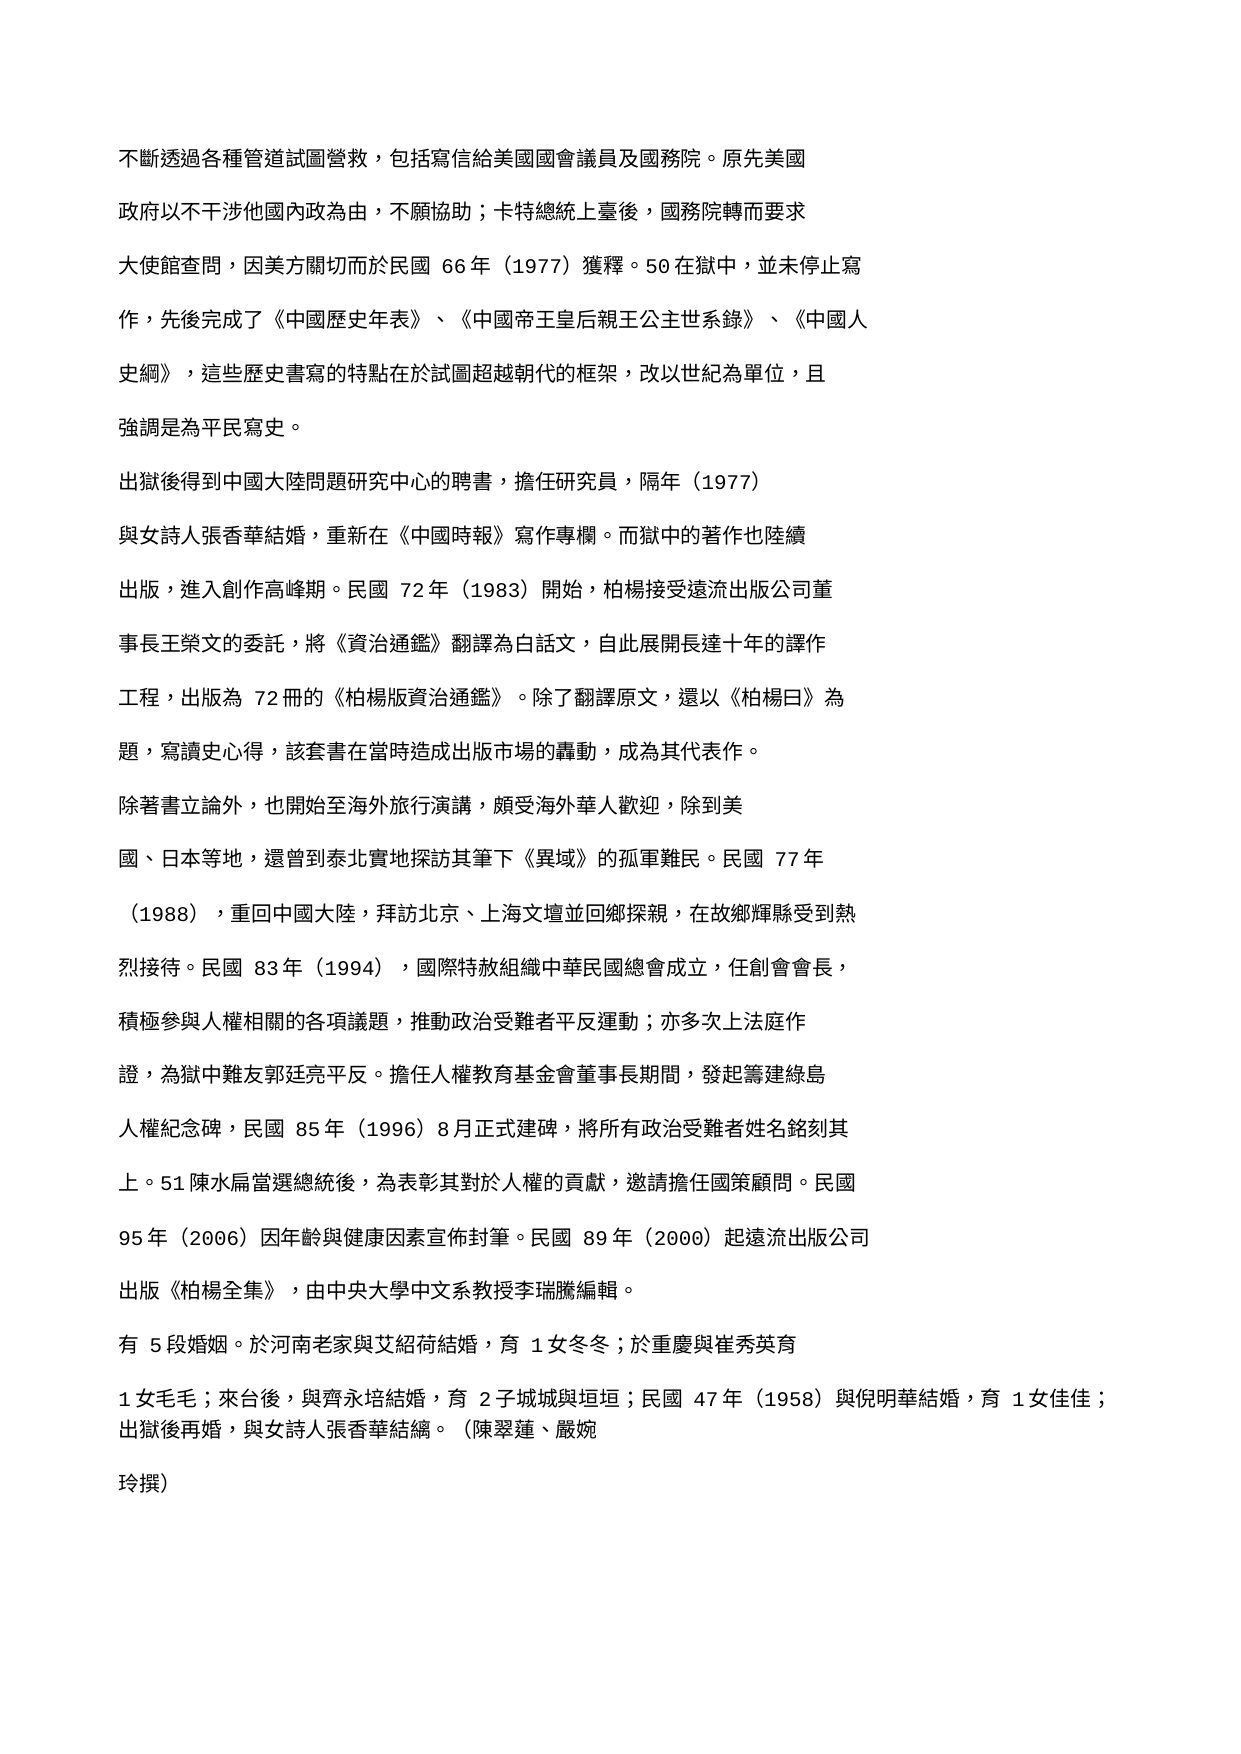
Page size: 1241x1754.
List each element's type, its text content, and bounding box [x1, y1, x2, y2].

text 出獄後得到中國大陸問題研究中心的聘書，擔任研究員，隔年（1977） [118, 465, 1122, 496]
text 出版，進入創作高峰期。民國 72年（1983）開始，柏楊接受遠流出版公司董 [118, 573, 1122, 603]
text 證，為獄中難友郭廷亮平反。擔任人權教育基金會董事長期間，發起籌建綠島 [118, 1059, 1122, 1089]
text 工程，出版為 72冊的《柏楊版資治通鑑》。除了翻譯原文，還以《柏楊曰》為 [118, 681, 1122, 711]
text 題，寫讀史心得，該套書在當時造成出版市場的轟動，成為其代表作。 [118, 735, 1122, 765]
text 人權紀念碑，民國 85年（1996）8月正式建碑，將所有政治受難者姓名銘刻其 [118, 1113, 1122, 1143]
text 與女詩人張香華結婚，重新在《中國時報》寫作專欄。而獄中的著作也陸續 [118, 519, 1122, 549]
text 大使館查問，因美方關切而於民國 66年（1977）獲釋。50在獄中，並未停止寫 [118, 249, 1122, 280]
text 有 5段婚姻。於河南老家與艾紹荷結婚，育 1女冬冬；於重慶與崔秀英育 [118, 1329, 1122, 1359]
text 國、日本等地，還曾到泰北實地探訪其筆下《異域》的孤軍難民。民國 77年 [118, 843, 1122, 873]
text 不斷透過各種管道試圖營救，包括寫信給美國國會議員及國務院。原先美國 [118, 142, 1122, 172]
text 除著書立論外，也開始至海外旅行演講，頗受海外華人歡迎，除到美 [118, 789, 1122, 819]
text 上。51陳水扁當選總統後，為表彰其對於人權的貢獻，邀請擔任國策顧問。民國 [118, 1167, 1122, 1197]
text 強調是為平民寫史。 [118, 411, 1122, 441]
text 作，先後完成了《中國歷史年表》、《中國帝王皇后親王公主世系錄》、《中國人 [118, 303, 1122, 334]
text 政府以不干涉他國內政為由，不願協助；卡特總統上臺後，國務院轉而要求 [118, 196, 1122, 226]
text 1女毛毛；來台後，與齊永培結婚，育 2子城城與垣垣；民國 47年（1958）與倪明華結婚，育 1女佳佳；出獄後再婚，與女詩人張香華結縭。（陳翠蓮、嚴婉 [118, 1383, 1122, 1443]
text 玲撰） [118, 1467, 1122, 1497]
text （1988），重回中國大陸，拜訪北京、上海文壇並回鄉探親，在故鄉輝縣受到熱 [118, 897, 1122, 927]
text 事長王榮文的委託，將《資治通鑑》翻譯為白話文，自此展開長達十年的譯作 [118, 627, 1122, 657]
text 烈接待。民國 83年（1994），國際特赦組織中華民國總會成立，任創會會長， [118, 951, 1122, 981]
text 出版《柏楊全集》，由中央大學中文系教授李瑞騰編輯。 [118, 1275, 1122, 1305]
text 95年（2006）因年齡與健康因素宣佈封筆。民國 89年（2000）起遠流出版公司 [118, 1221, 1122, 1251]
text 史綱》，這些歷史書寫的特點在於試圖超越朝代的框架，改以世紀為單位，且 [118, 357, 1122, 388]
text 積極參與人權相關的各項議題，推動政治受難者平反運動；亦多次上法庭作 [118, 1005, 1122, 1035]
